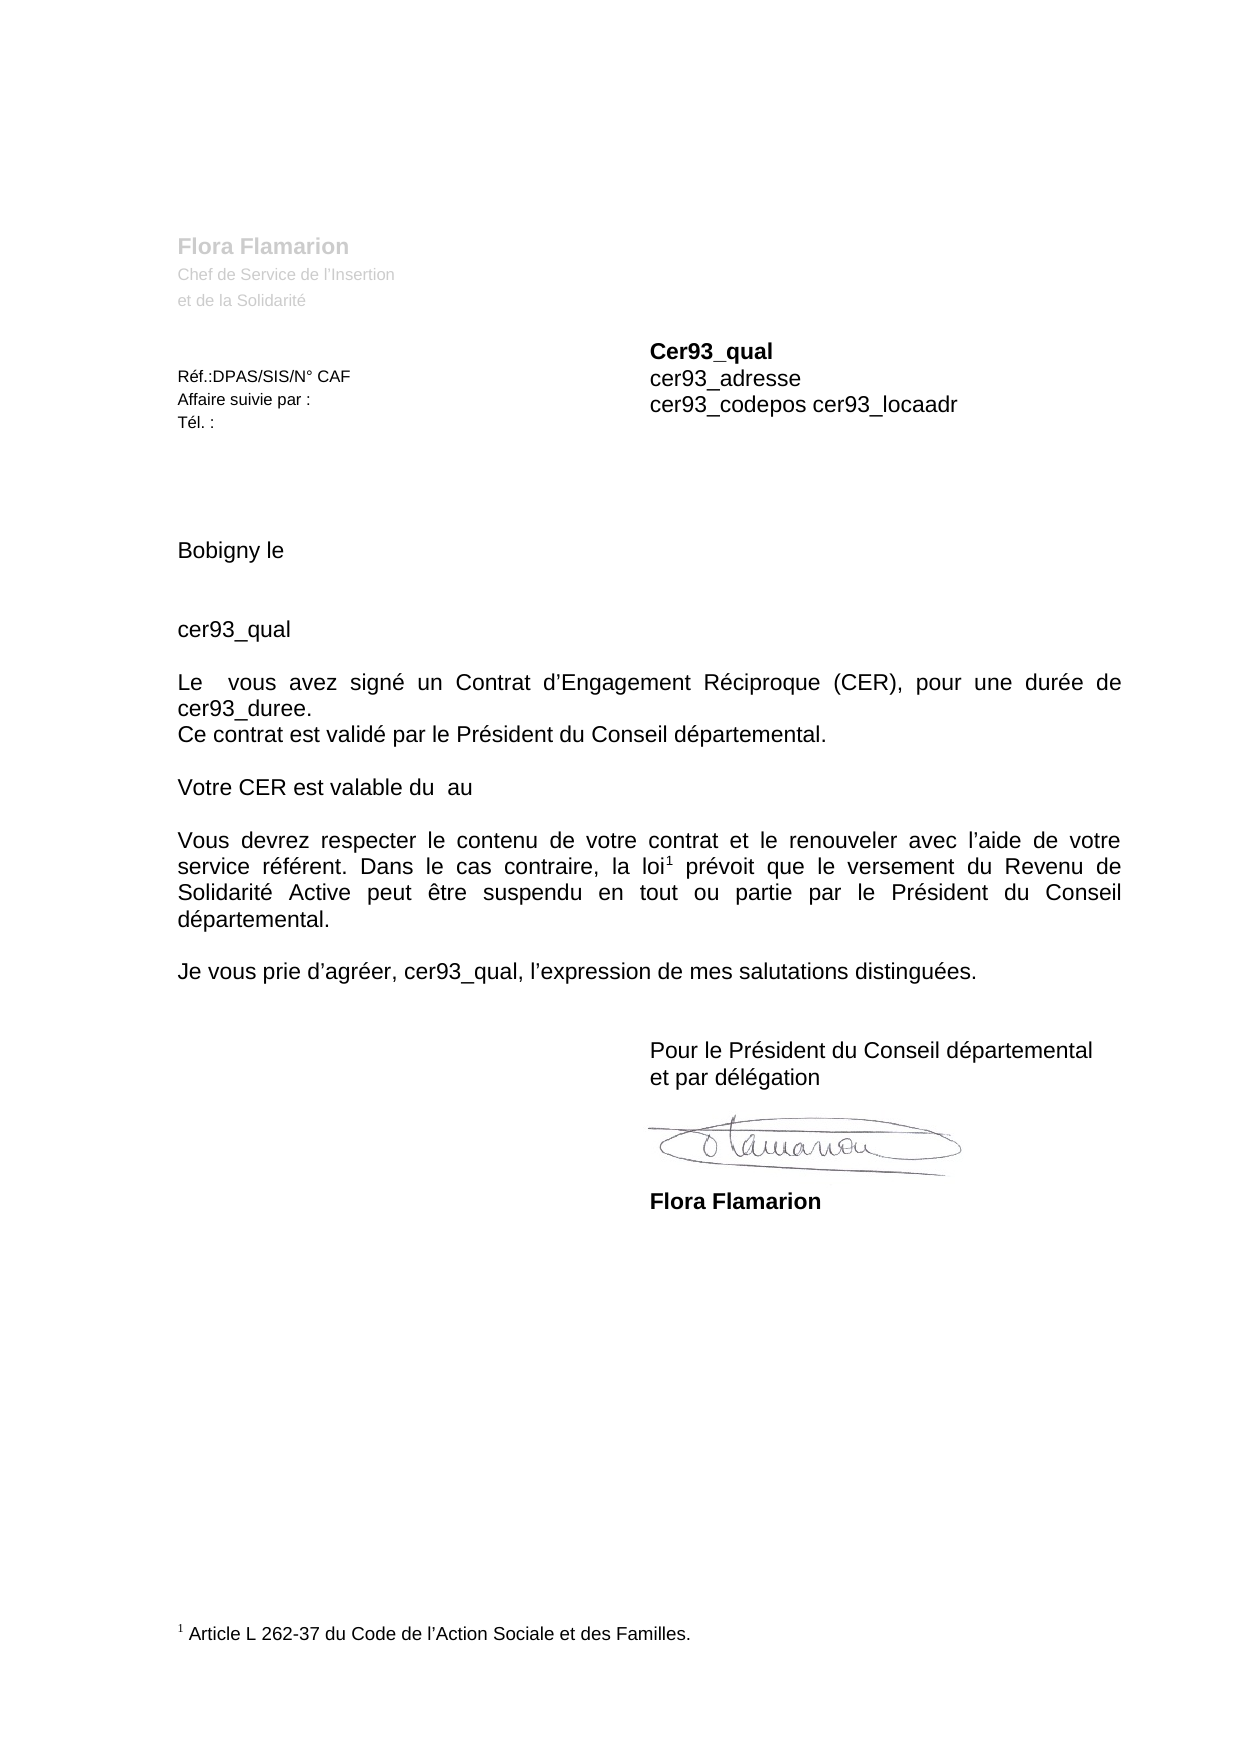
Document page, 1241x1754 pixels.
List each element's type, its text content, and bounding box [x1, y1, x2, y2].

table_cell cer93_adresse cer93_codepos cer93_locaadr [650, 365, 1122, 563]
table_cell Chef de Service de l’Insertion et de la Solidarité [177, 265, 649, 364]
table_cell Réf.:DPAS/SIS/N° CAF Affaire suivie par : Tél. : Bobigny le [177, 365, 649, 563]
table_header [650, 233, 1122, 265]
text Pour le Président du Conseil départemental [649, 1037, 1122, 1064]
text Vous devrez respecter le contenu de votre contrat et le renouveler avec l’aide de votre service référent. Dans le cas contraire, la loi prévoit que le versement du Revenu de Solidarité Active peut être suspendu en tout ou partie par le Président du Conseil départemental. [177, 827, 1122, 932]
text Flora Flamarion [649, 1090, 1122, 1214]
table_cell cer93_qual [650, 265, 1122, 364]
table_header Flora Flamarion [177, 233, 649, 265]
text Article L 262-37 du Code de l’Action Sociale et des Familles. [177, 1621, 1122, 1645]
text cer93_qual [177, 616, 1122, 642]
text et par délégation [649, 1064, 1122, 1090]
text Je vous prie d’agréer, cer93_qual, l’expression de mes salutations distinguées. [177, 958, 1122, 985]
picture [643, 1095, 965, 1188]
text Ce contrat est validé par le Président du Conseil départemental. [177, 721, 1122, 747]
text Votre CER est valable du au [177, 774, 1122, 800]
text Le vous avez signé un Contrat d’Engagement Réciproque (CER), pour une durée de cer93_duree. [177, 668, 1122, 721]
